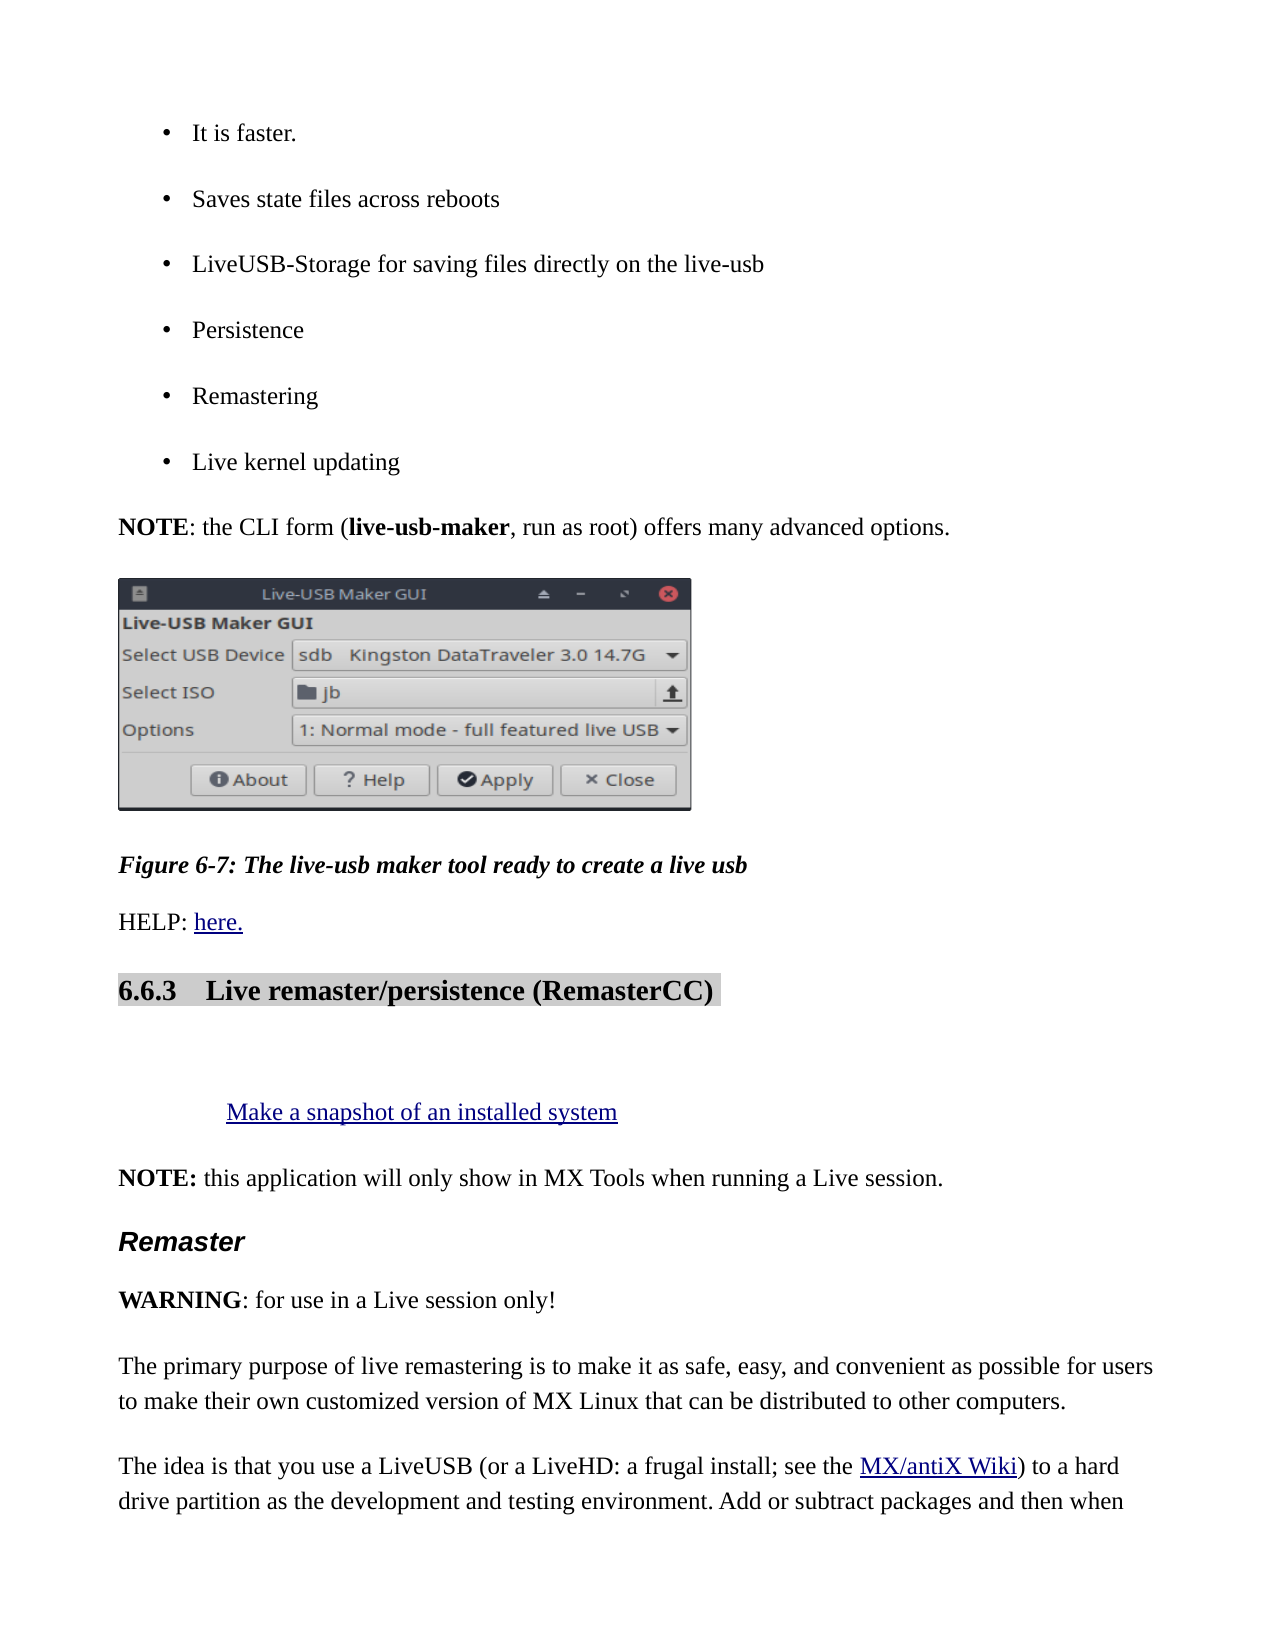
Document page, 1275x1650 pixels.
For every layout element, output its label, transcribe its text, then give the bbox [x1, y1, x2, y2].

text NOTE: this application will only show in MX Tools when running a Live session. [118, 1163, 1157, 1192]
list Persistence [162, 315, 1157, 344]
picture [118, 578, 692, 811]
list Live kernel updating [162, 447, 1157, 476]
text The idea is that you use a LiveUSB (or a LiveHD: a frugal install; see the MX/antiX Wiki) to a hard drive partition as the development and testing environment. Add or subtract packages and then when [118, 1451, 1157, 1515]
subtitle 6.6.3 Live remaster/persistence (RemasterCC) [721, 973, 1157, 1006]
list LiveUSB-Storage for saving files directly on the live-usb [162, 249, 1157, 278]
text HELP: here. [118, 907, 1157, 936]
list It is faster. [162, 118, 1157, 147]
list Remastering [162, 381, 1157, 410]
text NOTE: the CLI form (live-usb-maker, run as root) offers many advanced options. [118, 512, 1157, 541]
text WARNING: for use in a Live session only! [118, 1286, 1157, 1314]
text Make a snapshot of an installed system [118, 1038, 1157, 1126]
list Saves state files across reboots [162, 184, 1157, 213]
subtitle Remaster [118, 1226, 1157, 1257]
text Figure 6-7: The live-usb maker tool ready to create a live usb [118, 850, 1157, 879]
text The primary purpose of live remastering is to make it as safe, easy, and convenient as possible for users to make their own customized version of MX Linux that can be distributed to other computers. [118, 1351, 1157, 1414]
